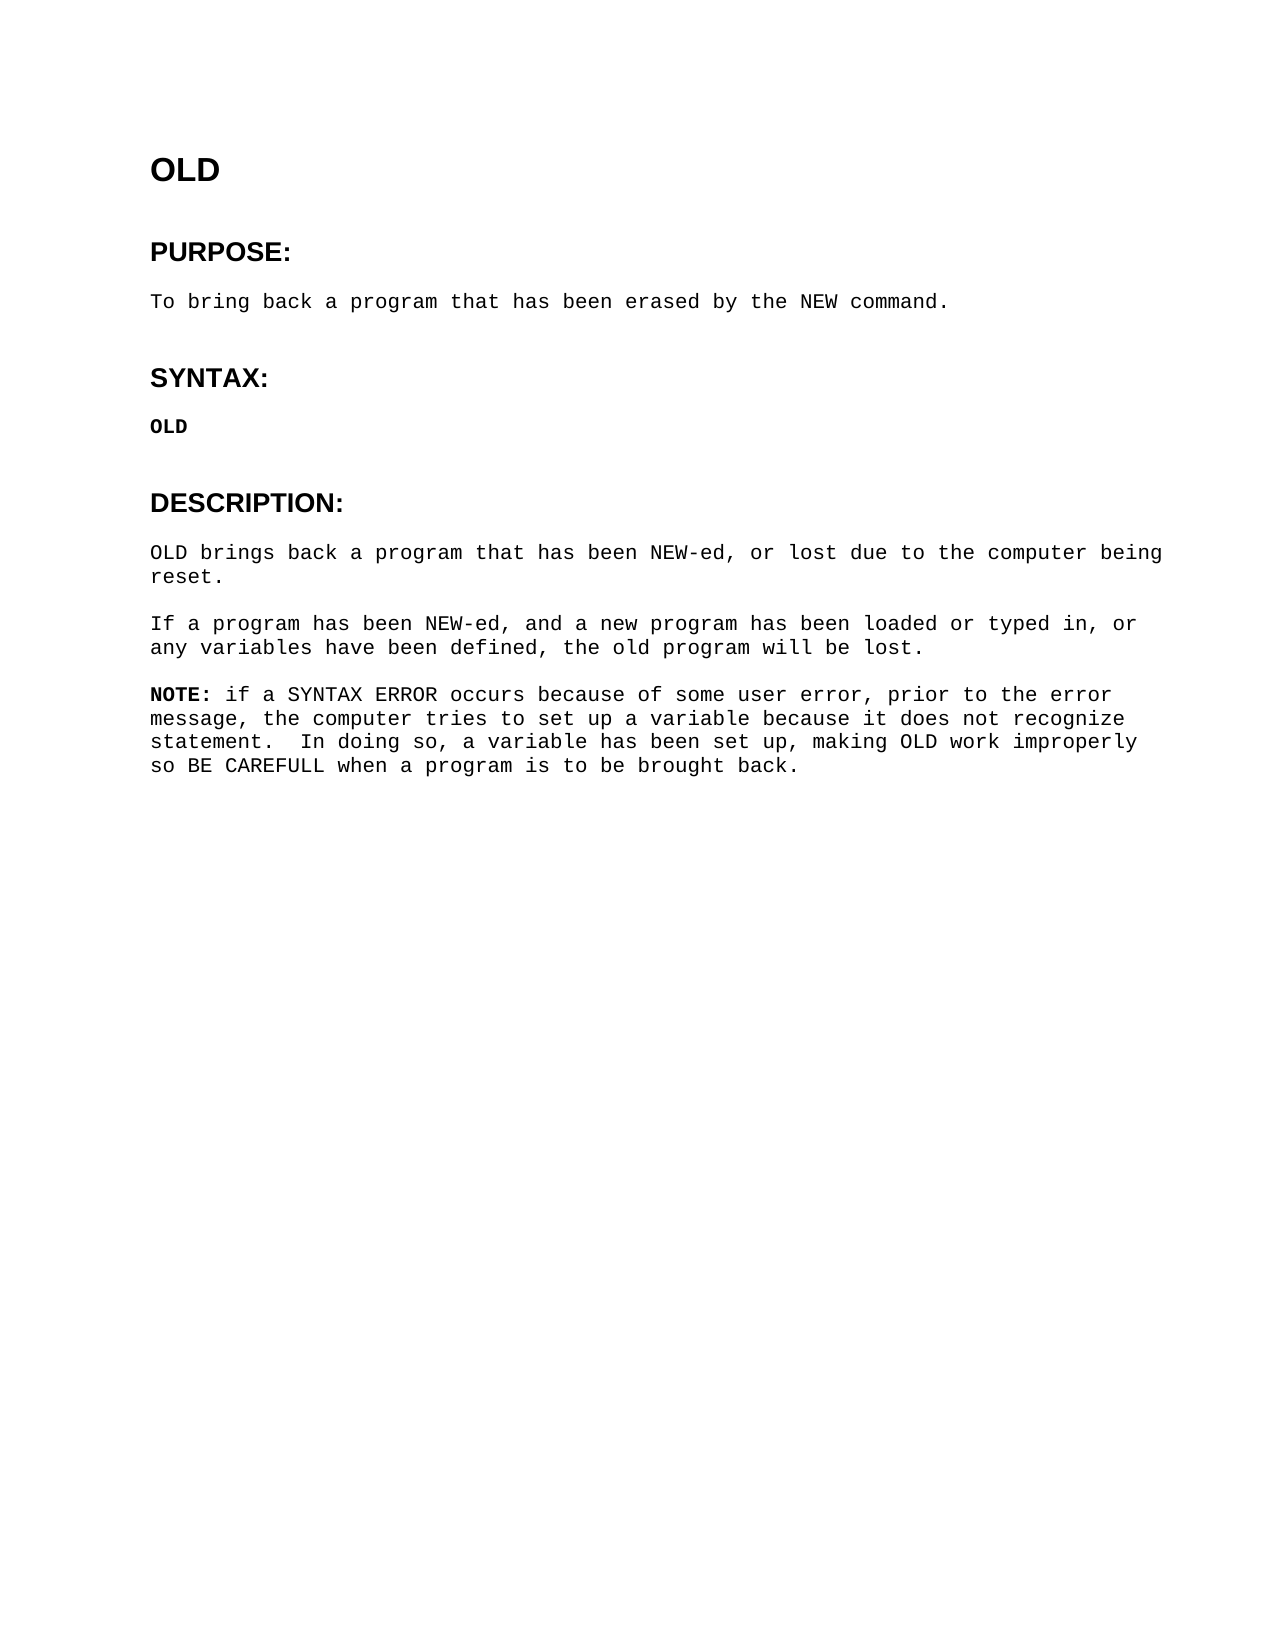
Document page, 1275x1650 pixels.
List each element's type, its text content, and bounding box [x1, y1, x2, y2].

text OLD brings back a program that has been NEW-ed, or lost due to the computer being reset. [150, 542, 1162, 589]
text To bring back a program that has been erased by the NEW command. [150, 291, 1162, 314]
text PURPOSE: [150, 236, 1162, 267]
text DESCRIPTION: [150, 487, 1162, 519]
text If a program has been NEW-ed, and a new program has been loaded or typed in, or any variables have been defined, the old program will be lost. [150, 613, 1162, 661]
text OLD [150, 150, 1162, 188]
text OLD [150, 416, 1162, 440]
text NOTE: if a SYNTAX ERROR occurs because of some user error, prior to the error message, the computer tries to set up a variable because it does not recognize statement. In doing so, a variable has been set up, making OLD work improperly so BE CAREFULL when a program is to be brought back. [150, 684, 1162, 779]
text SYNTAX: [150, 362, 1162, 393]
